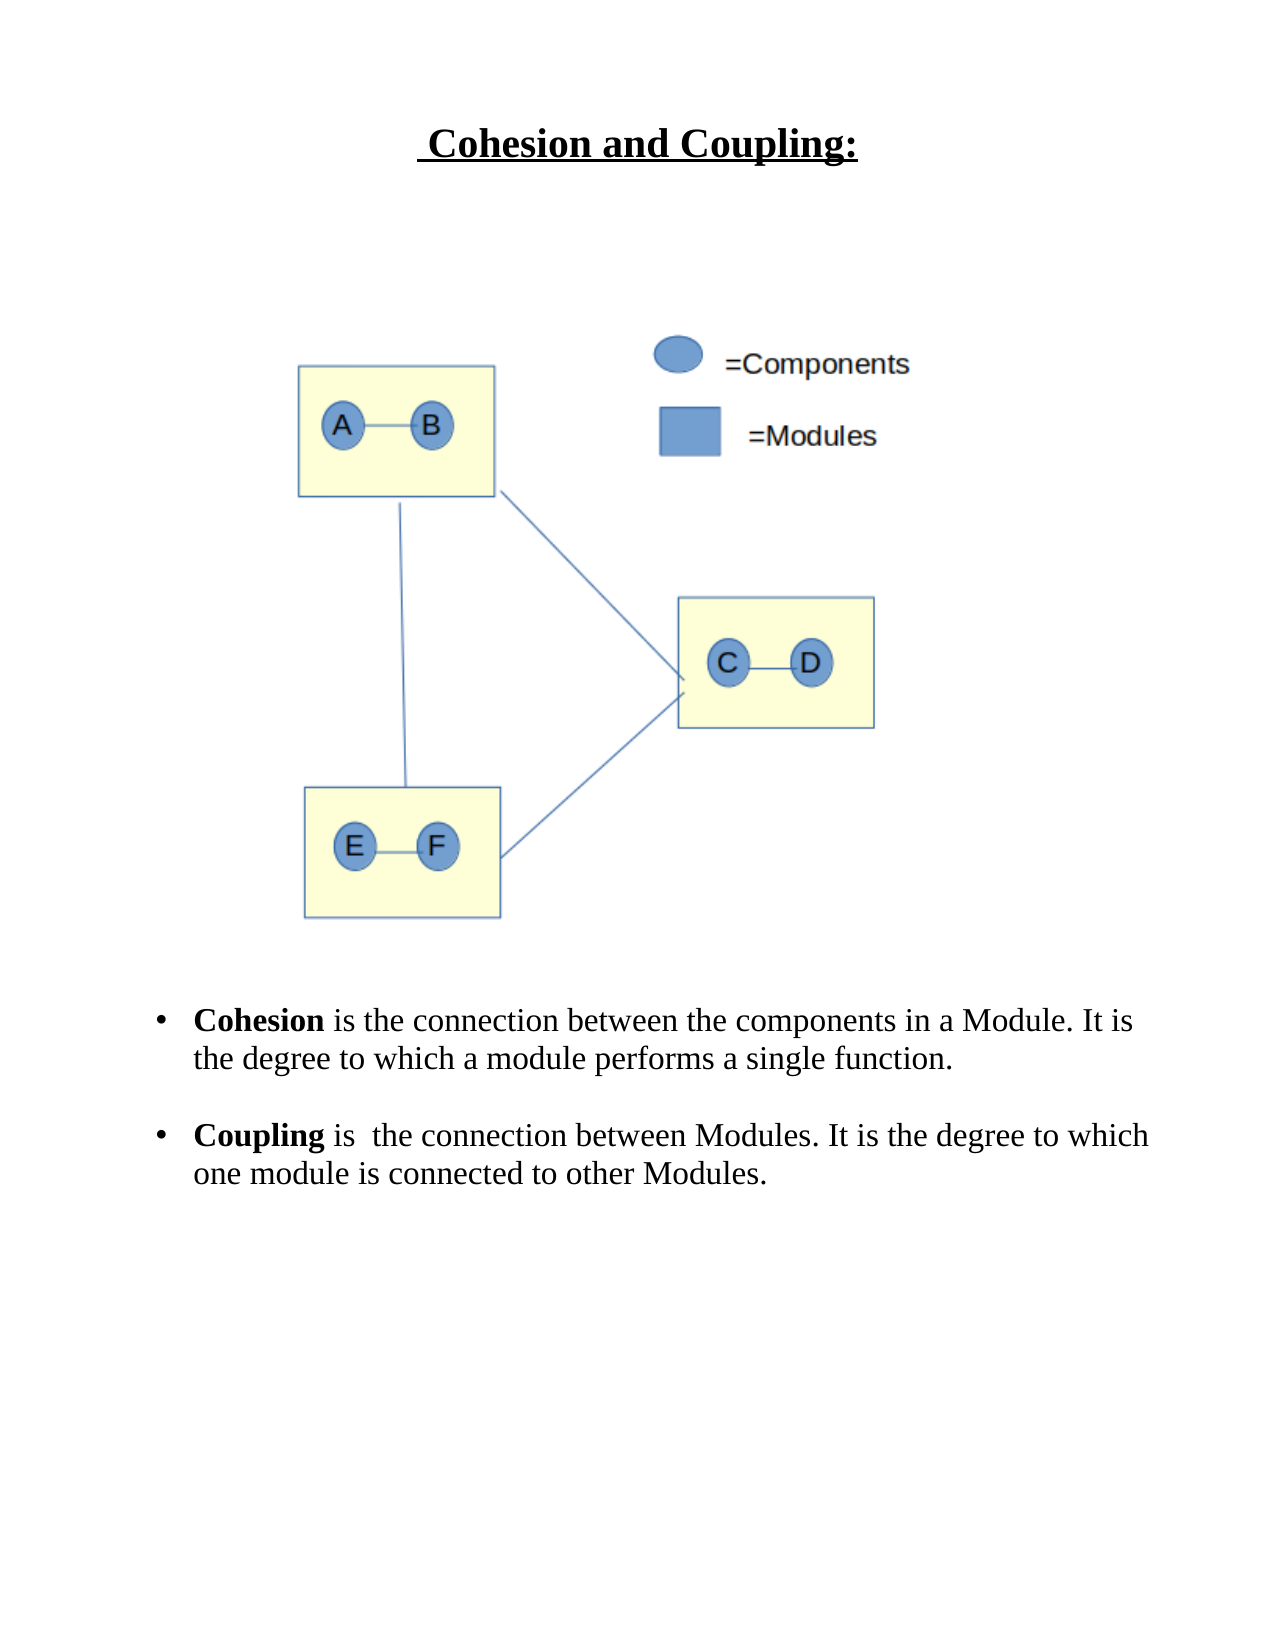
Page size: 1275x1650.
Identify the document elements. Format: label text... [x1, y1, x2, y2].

list Coupling is the connection between Modules. It is the degree to which one module is connected to other Modules. [156, 1115, 1157, 1191]
list Cohesion is the connection between the components in a Module. It is the degree to which a module performs a single function. [156, 1000, 1157, 1076]
text Cohesion and Coupling: [118, 118, 1157, 166]
picture [259, 274, 947, 923]
